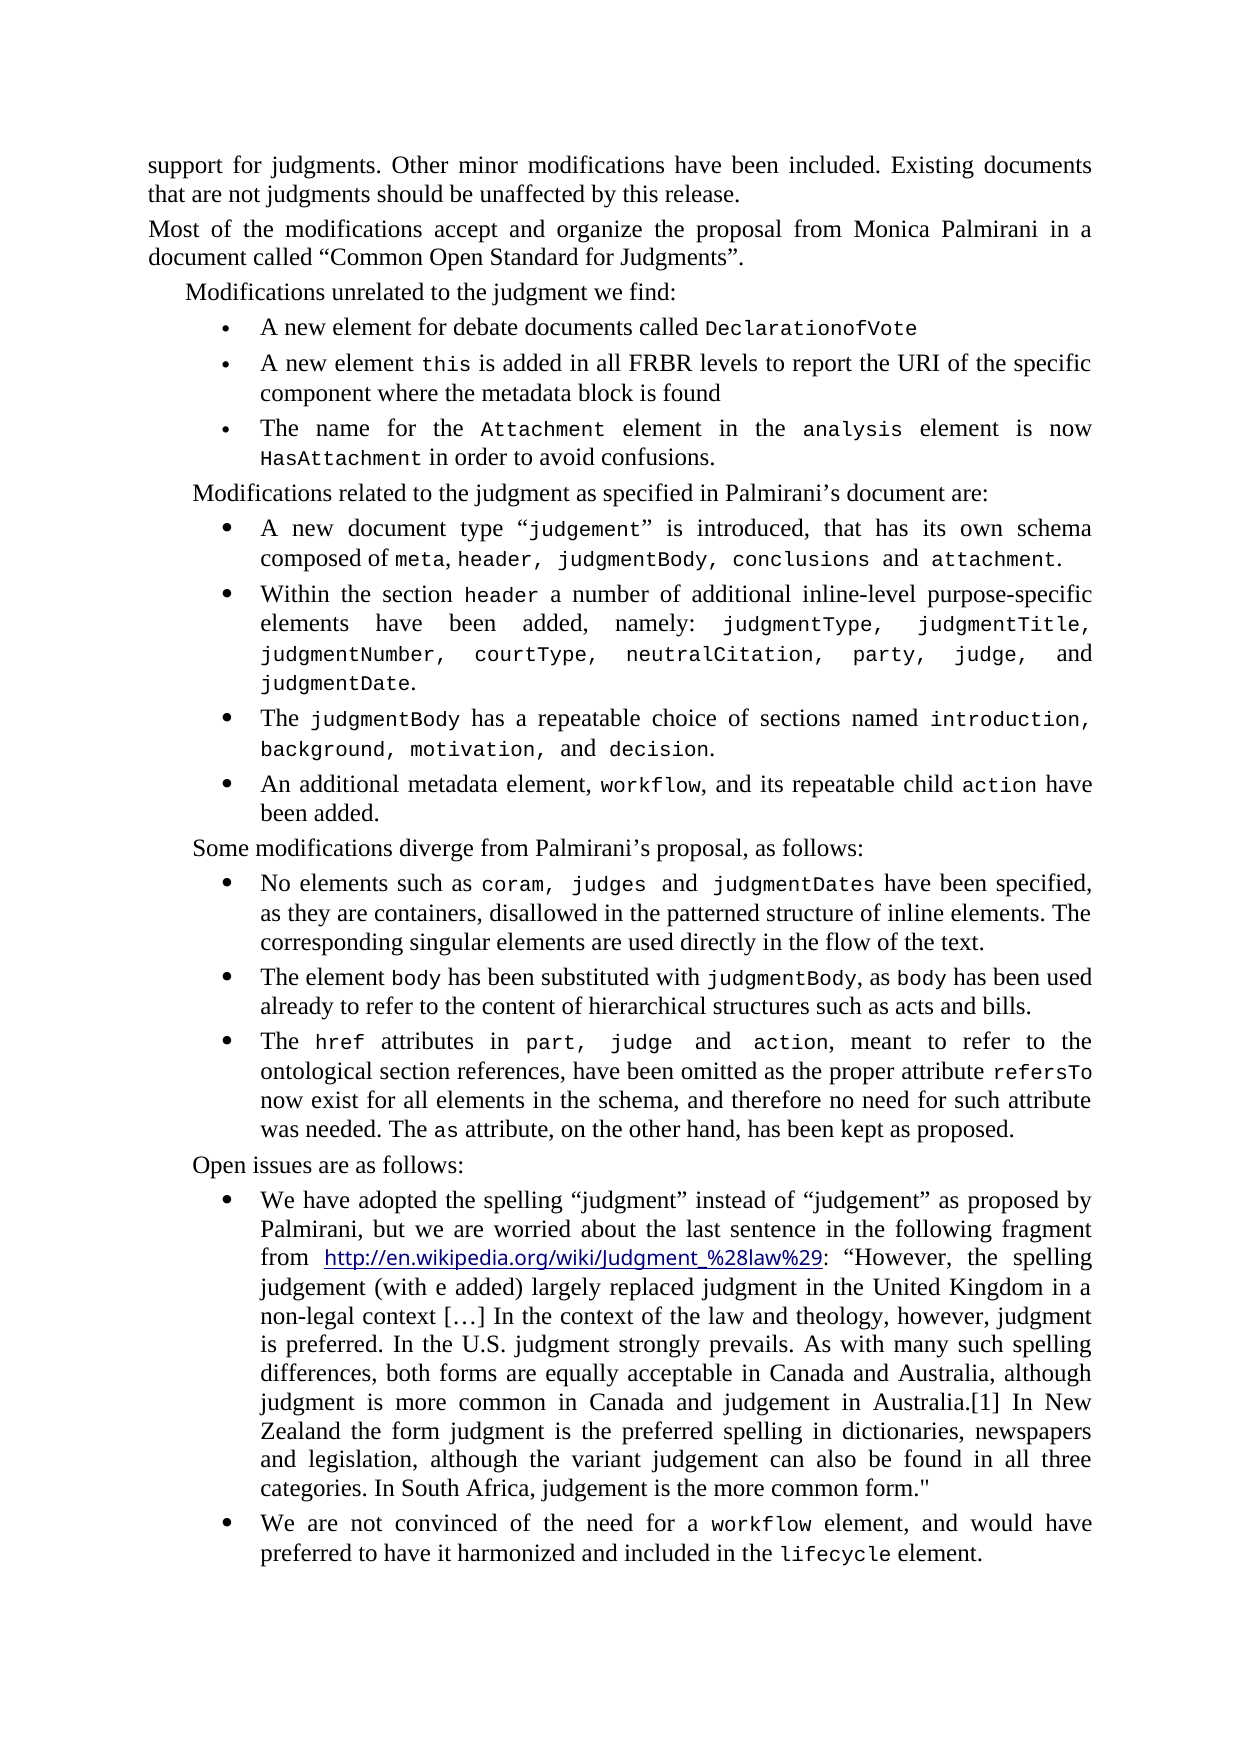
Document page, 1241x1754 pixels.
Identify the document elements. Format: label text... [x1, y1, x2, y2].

list A new document type “judgement” is introduced, that has its own schema composed of meta, header, judgmentBody, conclusions and attachment. [223, 513, 1092, 572]
text Open issues are as follows: [148, 1150, 1092, 1179]
text support for judgments. Other minor modifications have been included. Existing documents that are not judgments should be unaffected by this release. [148, 150, 1092, 207]
list A new element for debate documents called DeclarationofVote [222, 312, 1092, 342]
list An additional metadata element, workflow, and its repeatable child action have been added. [223, 769, 1092, 827]
text Modifications related to the judgment as specified in Palmirani’s document are: [148, 478, 1092, 507]
list Within the section header a number of additional inline-level purpose-specific elements have been added, namely: judgmentType, judgmentTitle, judgmentNumber, courtType, neutralCitation, party, judge, and judgmentDate. [223, 579, 1092, 697]
text Modifications unrelated to the judgment we find: [148, 277, 1092, 306]
list No elements such as coram, judges and judgmentDates have been specified, as they are containers, disallowed in the patterned structure of inline elements. The corresponding singular elements are used directly in the flow of the text. [223, 868, 1092, 955]
list We have adopted the spelling “judgment” instead of “judgement” as proposed by Palmirani, but we are worried about the last sentence in the following fragment from http://en.wikipedia.org/wiki/Judgment_%28law%29: “However, the spelling judgement (with e added) largely replaced judgment in the United Kingdom in a non-legal context […] In the context of the law and theology, however, judgment is preferred. In the U.S. judgment strongly prevails. As with many such spelling differences, both forms are equally acceptable in Canada and Australia, although judgment is more common in Canada and judgement in Australia.[1] In New Zealand the form judgment is the preferred spelling in dictionaries, newspapers and legislation, although the variant judgement can also be found in all three categories. In South Africa, judgement is the more common form." [223, 1185, 1092, 1502]
list The name for the Attachment element in the analysis element is now HasAttachment in order to avoid confusions. [222, 413, 1092, 472]
list The href attributes in part, judge and action, meant to refer to the ontological section references, have been omitted as the proper attribute refersTo now exist for all elements in the schema, and therefore no need for such attribute was needed. The as attribute, on the other hand, has been kept as proposed. [223, 1026, 1092, 1144]
text Most of the modifications accept and organize the proposal from Monica Palmirani in a document called “Common Open Standard for Judgments”. [148, 214, 1092, 271]
list The element body has been substituted with judgmentBody, as body has been used already to refer to the content of hierarchical structures such as acts and bills. [223, 962, 1092, 1020]
list We are not convinced of the need for a workflow element, and would have preferred to have it harmonized and included in the lifecycle element. [223, 1508, 1092, 1567]
list A new element this is added in all FRBR levels to report the URI of the specific component where the metadata block is found [222, 348, 1092, 407]
list The judgmentBody has a repeatable choice of sections named introduction, background, motivation, and decision. [223, 703, 1092, 762]
text Some modifications diverge from Palmirani’s proposal, as follows: [148, 833, 1092, 862]
